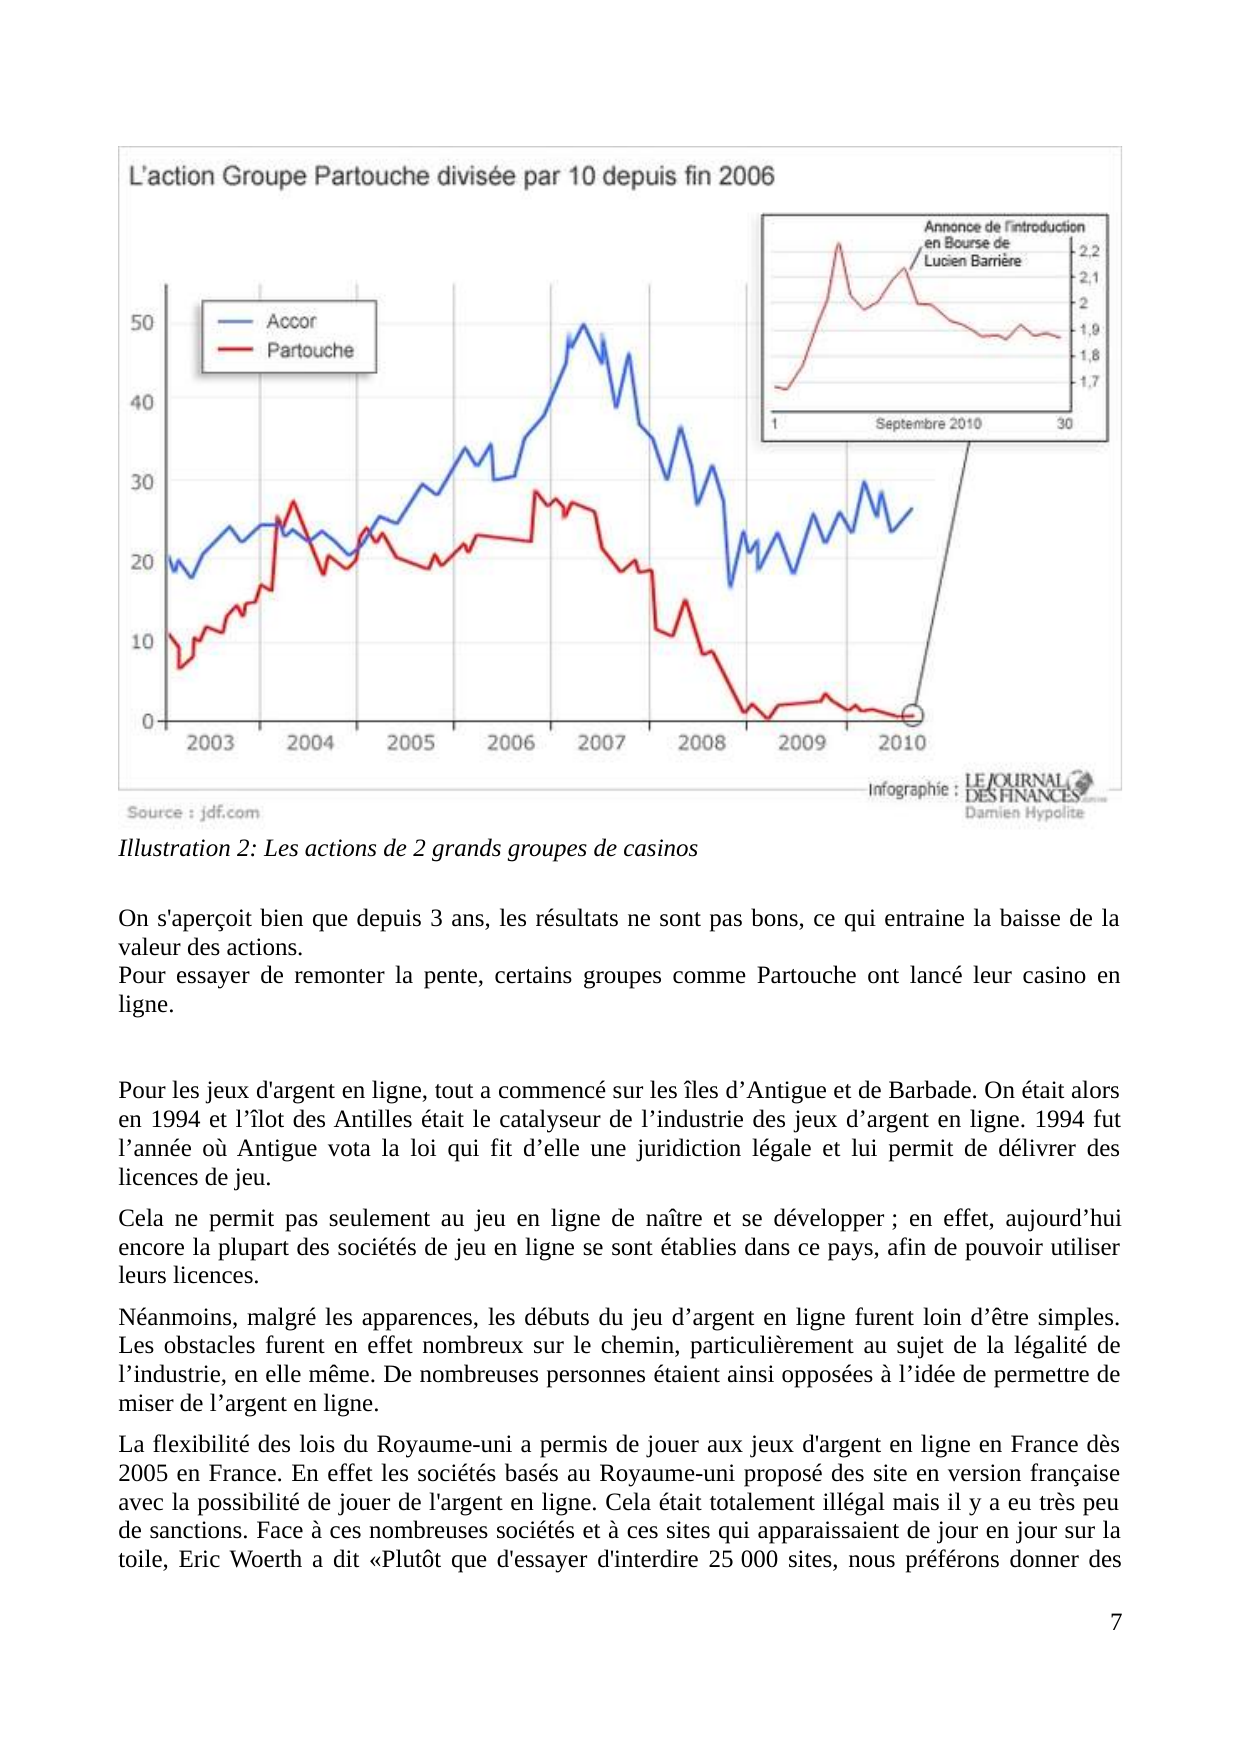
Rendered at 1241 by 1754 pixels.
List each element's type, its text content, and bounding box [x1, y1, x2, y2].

text Pour les jeux d'argent en ligne, tout a commencé sur les îles d’Antigue et de Barbade. On était alors en 1994 et l’îlot des Antilles était le catalyseur de l’industrie des jeux d’argent en ligne. 1994 fut l’année où Antigue vota la loi qui fit d’elle une juridiction légale et lui permit de délivrer des licences de jeu. [118, 1075, 1122, 1190]
picture [118, 146, 1123, 833]
text Cela ne permit pas seulement au jeu en ligne de naître et se développer ; en effet, aujourd’hui encore la plupart des sociétés de jeu en ligne se sont établies dans ce pays, afin de pouvoir utiliser leurs licences. [118, 1203, 1122, 1289]
text La flexibilité des lois du Royaume-uni a permis de jouer aux jeux d'argent en ligne en France dès 2005 en France. En effet les sociétés basés au Royaume-uni proposé des site en version française avec la possibilité de jouer de l'argent en ligne. Cela était totalement illégal mais il y a eu très peu de sanctions. Face à ces nombreuses sociétés et à ces sites qui apparaissaient de jour en jour sur la toile, Eric Woerth a dit «Plutôt que d'essayer d'interdire 25 000 sites, nous préférons donner des [118, 1429, 1122, 1573]
text Illustration 2: Les actions de 2 grands groupes de casinos [118, 833, 1122, 862]
text Pour essayer de remonter la pente, certains groupes comme Partouche ont lancé leur casino en ligne. [118, 960, 1122, 1018]
text On s'aperçoit bien que depuis 3 ans, les résultats ne sont pas bons, ce qui entraine la baisse de la valeur des actions. [118, 903, 1122, 960]
text Néanmoins, malgré les apparences, les débuts du jeu d’argent en ligne furent loin d’être simples. Les obstacles furent en effet nombreux sur le chemin, particulièrement au sujet de la légalité de l’industrie, en elle même. De nombreuses personnes étaient ainsi opposées à l’idée de permettre de miser de l’argent en ligne. [118, 1302, 1122, 1417]
